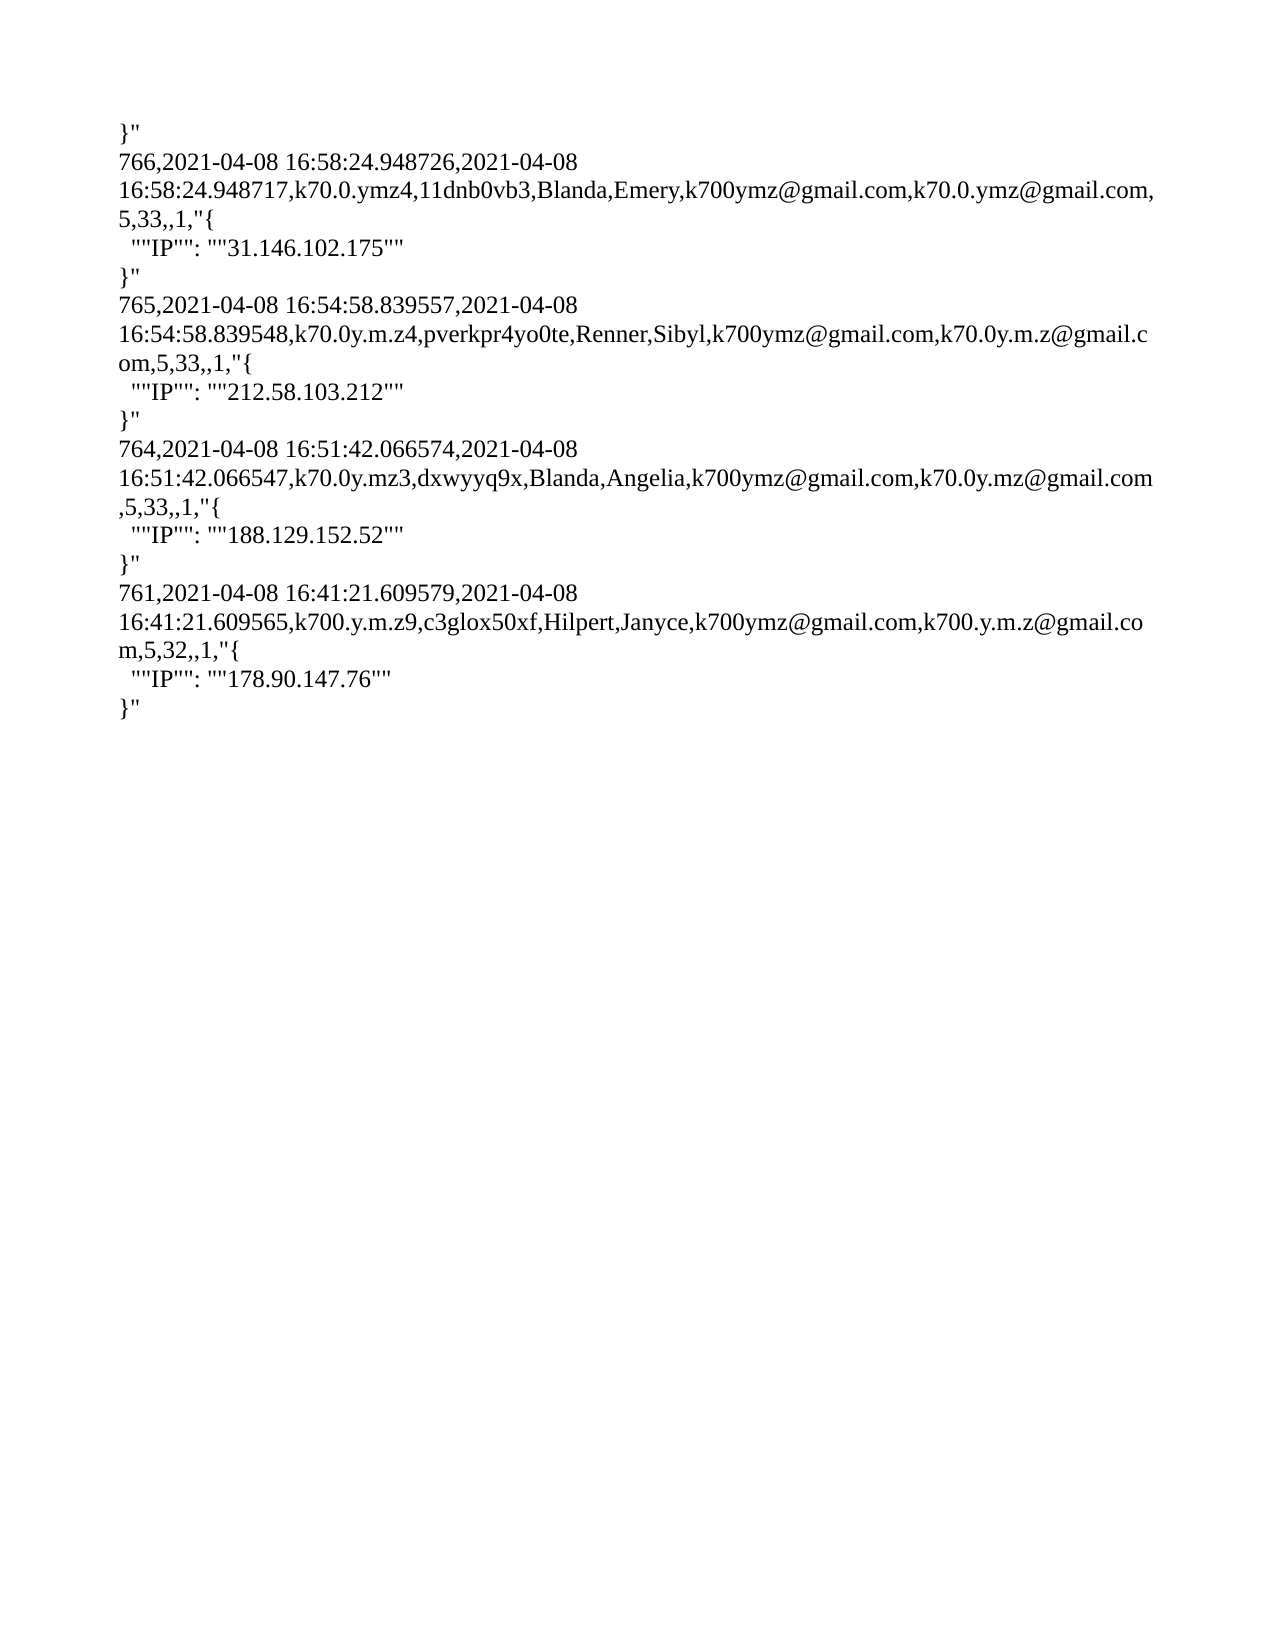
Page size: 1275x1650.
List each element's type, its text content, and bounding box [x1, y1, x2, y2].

text ""IP"": ""178.90.147.76"" [118, 664, 1157, 693]
text 765,2021-04-08 16:54:58.839557,2021-04-08 16:54:58.839548,k70.0y.m.z4,pverkpr4yo0te,Renner,Sibyl,k700ymz@gmail.com,k70.0y.m.z@gmail.com,5,33,,1,"{ [118, 291, 1157, 377]
text }" [118, 262, 1157, 291]
text }" [118, 118, 1157, 147]
text }" [118, 549, 1157, 578]
text 766,2021-04-08 16:58:24.948726,2021-04-08 16:58:24.948717,k70.0.ymz4,11dnb0vb3,Blanda,Emery,k700ymz@gmail.com,k70.0.ymz@gmail.com,5,33,,1,"{ [118, 147, 1157, 233]
text }" [118, 406, 1157, 434]
text 761,2021-04-08 16:41:21.609579,2021-04-08 16:41:21.609565,k700.y.m.z9,c3glox50xf,Hilpert,Janyce,k700ymz@gmail.com,k700.y.m.z@gmail.com,5,32,,1,"{ [118, 578, 1157, 664]
text ""IP"": ""212.58.103.212"" [118, 377, 1157, 406]
text ""IP"": ""31.146.102.175"" [118, 233, 1157, 262]
text 764,2021-04-08 16:51:42.066574,2021-04-08 16:51:42.066547,k70.0y.mz3,dxwyyq9x,Blanda,Angelia,k700ymz@gmail.com,k70.0y.mz@gmail.com,5,33,,1,"{ [118, 434, 1157, 521]
text }" [118, 693, 1157, 722]
text ""IP"": ""188.129.152.52"" [118, 521, 1157, 549]
